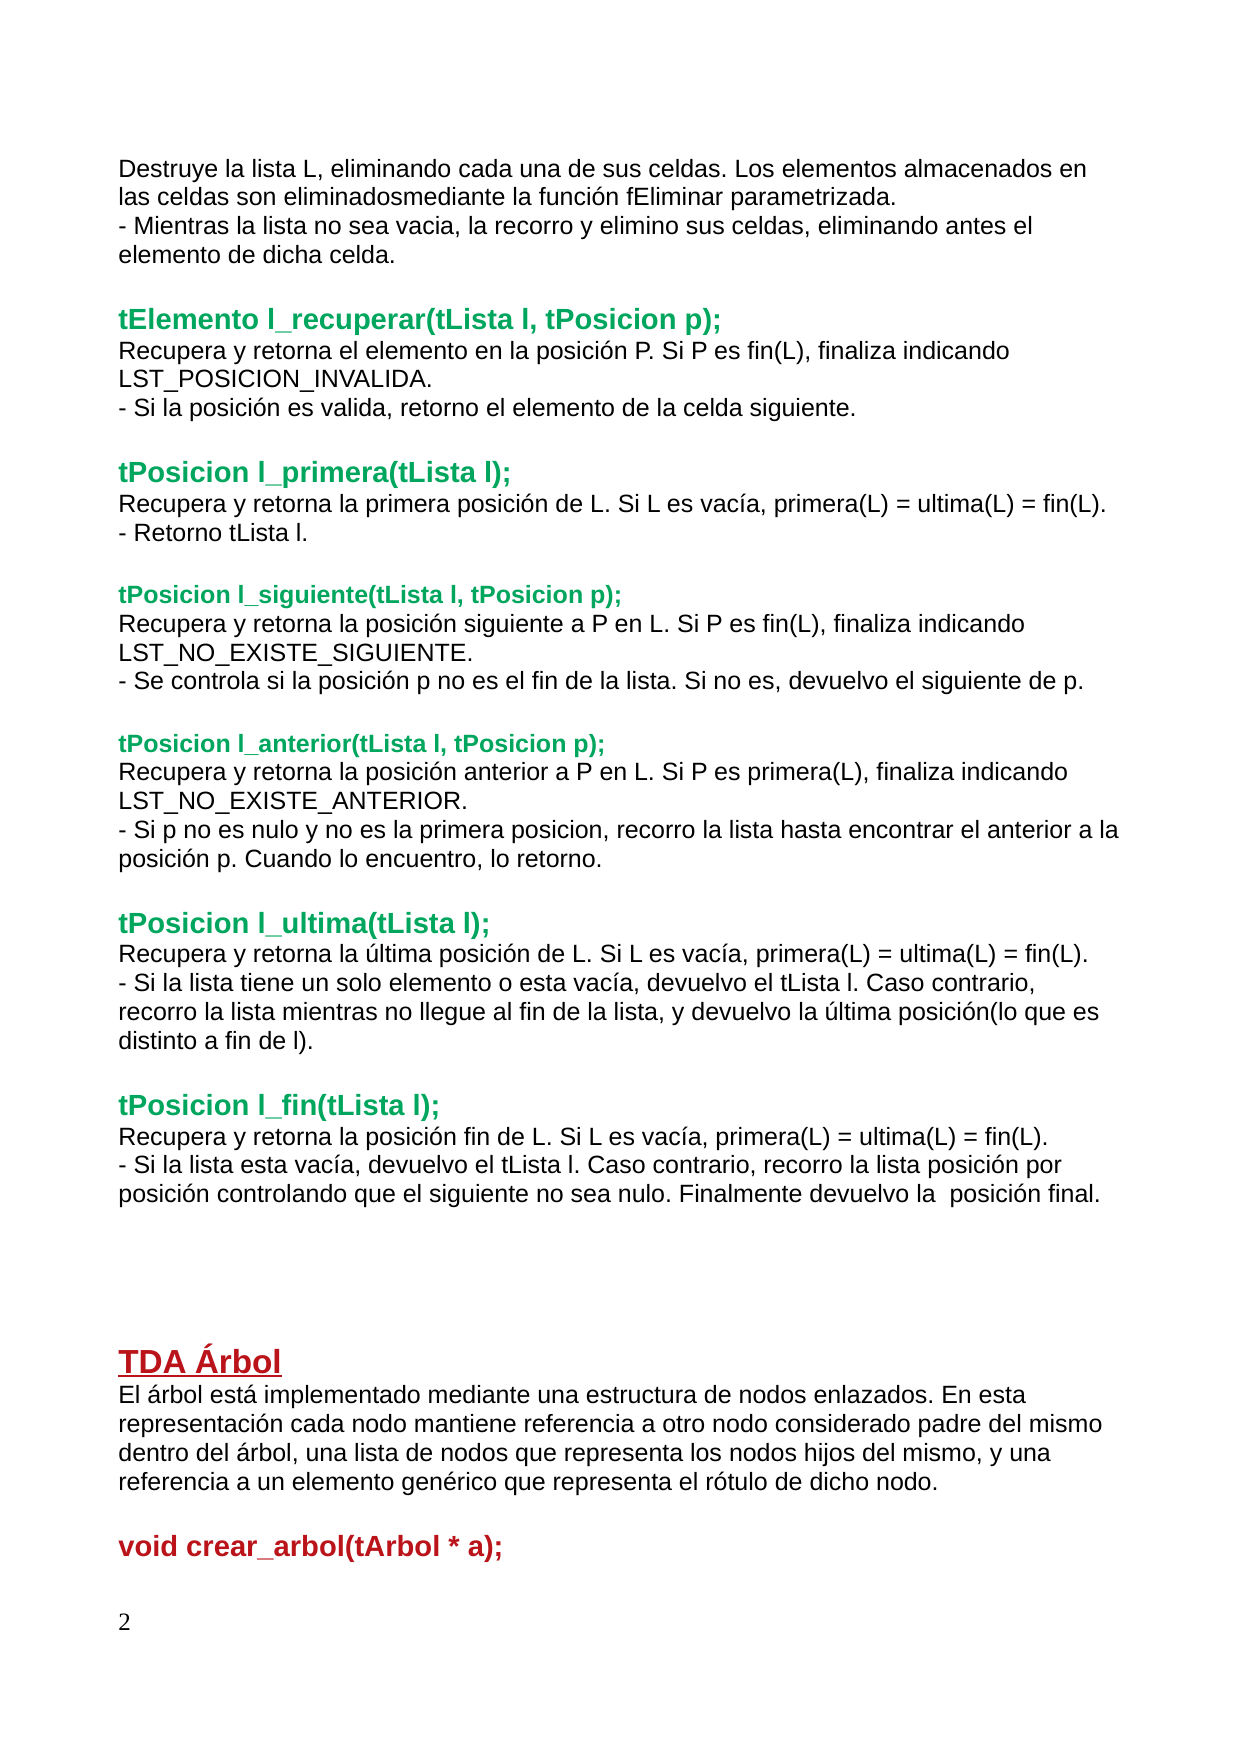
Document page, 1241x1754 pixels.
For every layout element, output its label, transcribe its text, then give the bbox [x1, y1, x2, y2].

text Destruye la lista L, eliminando cada una de sus celdas. Los elementos almacenados en las celdas son eliminadosmediante la función fEliminar parametrizada. [118, 153, 1122, 211]
text - Retorno tLista l. [118, 518, 1122, 546]
text - Mientras la lista no sea vacia, la recorro y elimino sus celdas, eliminando antes el elemento de dicha celda. [118, 211, 1122, 268]
text - Si la lista esta vacía, devuelvo el tLista l. Caso contrario, recorro la lista posición por posición controlando que el siguiente no sea nulo. Finalmente devuelvo la posición final. [118, 1150, 1122, 1208]
text - Si la posición es valida, retorno el elemento de la celda siguiente. [118, 393, 1122, 422]
text El árbol está implementado mediante una estructura de nodos enlazados. En esta representación cada nodo mantiene referencia a otro nodo considerado padre del mismo dentro del árbol, una lista de nodos que representa los nodos hijos del mismo, y una referencia a un elemento genérico que representa el rótulo de dicho nodo. [118, 1380, 1122, 1495]
text tPosicion l_fin(tLista l); [118, 1088, 1122, 1121]
text Recupera y retorna la posición anterior a P en L. Si P es primera(L), finaliza indicando LST_NO_EXISTE_ANTERIOR. [118, 757, 1122, 815]
text tPosicion l_anterior(tLista l, tPosicion p); [118, 728, 1122, 757]
text Recupera y retorna la primera posición de L. Si L es vacía, primera(L) = ultima(L) = fin(L). [118, 489, 1122, 518]
text Recupera y retorna el elemento en la posición P. Si P es fin(L), finaliza indicando LST_POSICION_INVALIDA. [118, 336, 1122, 393]
text - Si la lista tiene un solo elemento o esta vacía, devuelvo el tLista l. Caso contrario, recorro la lista mientras no llegue al fin de la lista, y devuelvo la última posición(lo que es distinto a fin de l). [118, 968, 1122, 1054]
text Recupera y retorna la posición siguiente a P en L. Si P es fin(L), finaliza indicando LST_NO_EXISTE_SIGUIENTE. [118, 609, 1122, 666]
text TDA Árbol [118, 1342, 1122, 1380]
text void crear_arbol(tArbol * a); [118, 1529, 1122, 1562]
text - Si p no es nulo y no es la primera posicion, recorro la lista hasta encontrar el anterior a la posición p. Cuando lo encuentro, lo retorno. [118, 815, 1122, 872]
text Recupera y retorna la posición fin de L. Si L es vacía, primera(L) = ultima(L) = fin(L). [118, 1121, 1122, 1150]
text tPosicion l_primera(tLista l); [118, 455, 1122, 489]
text Recupera y retorna la última posición de L. Si L es vacía, primera(L) = ultima(L) = fin(L). [118, 939, 1122, 968]
text tElemento l_recuperar(tLista l, tPosicion p); [118, 302, 1122, 336]
text tPosicion l_siguiente(tLista l, tPosicion p); [118, 580, 1122, 609]
text - Se controla si la posición p no es el fin de la lista. Si no es, devuelvo el siguiente de p. [118, 666, 1122, 695]
text tPosicion l_ultima(tLista l); [118, 906, 1122, 939]
